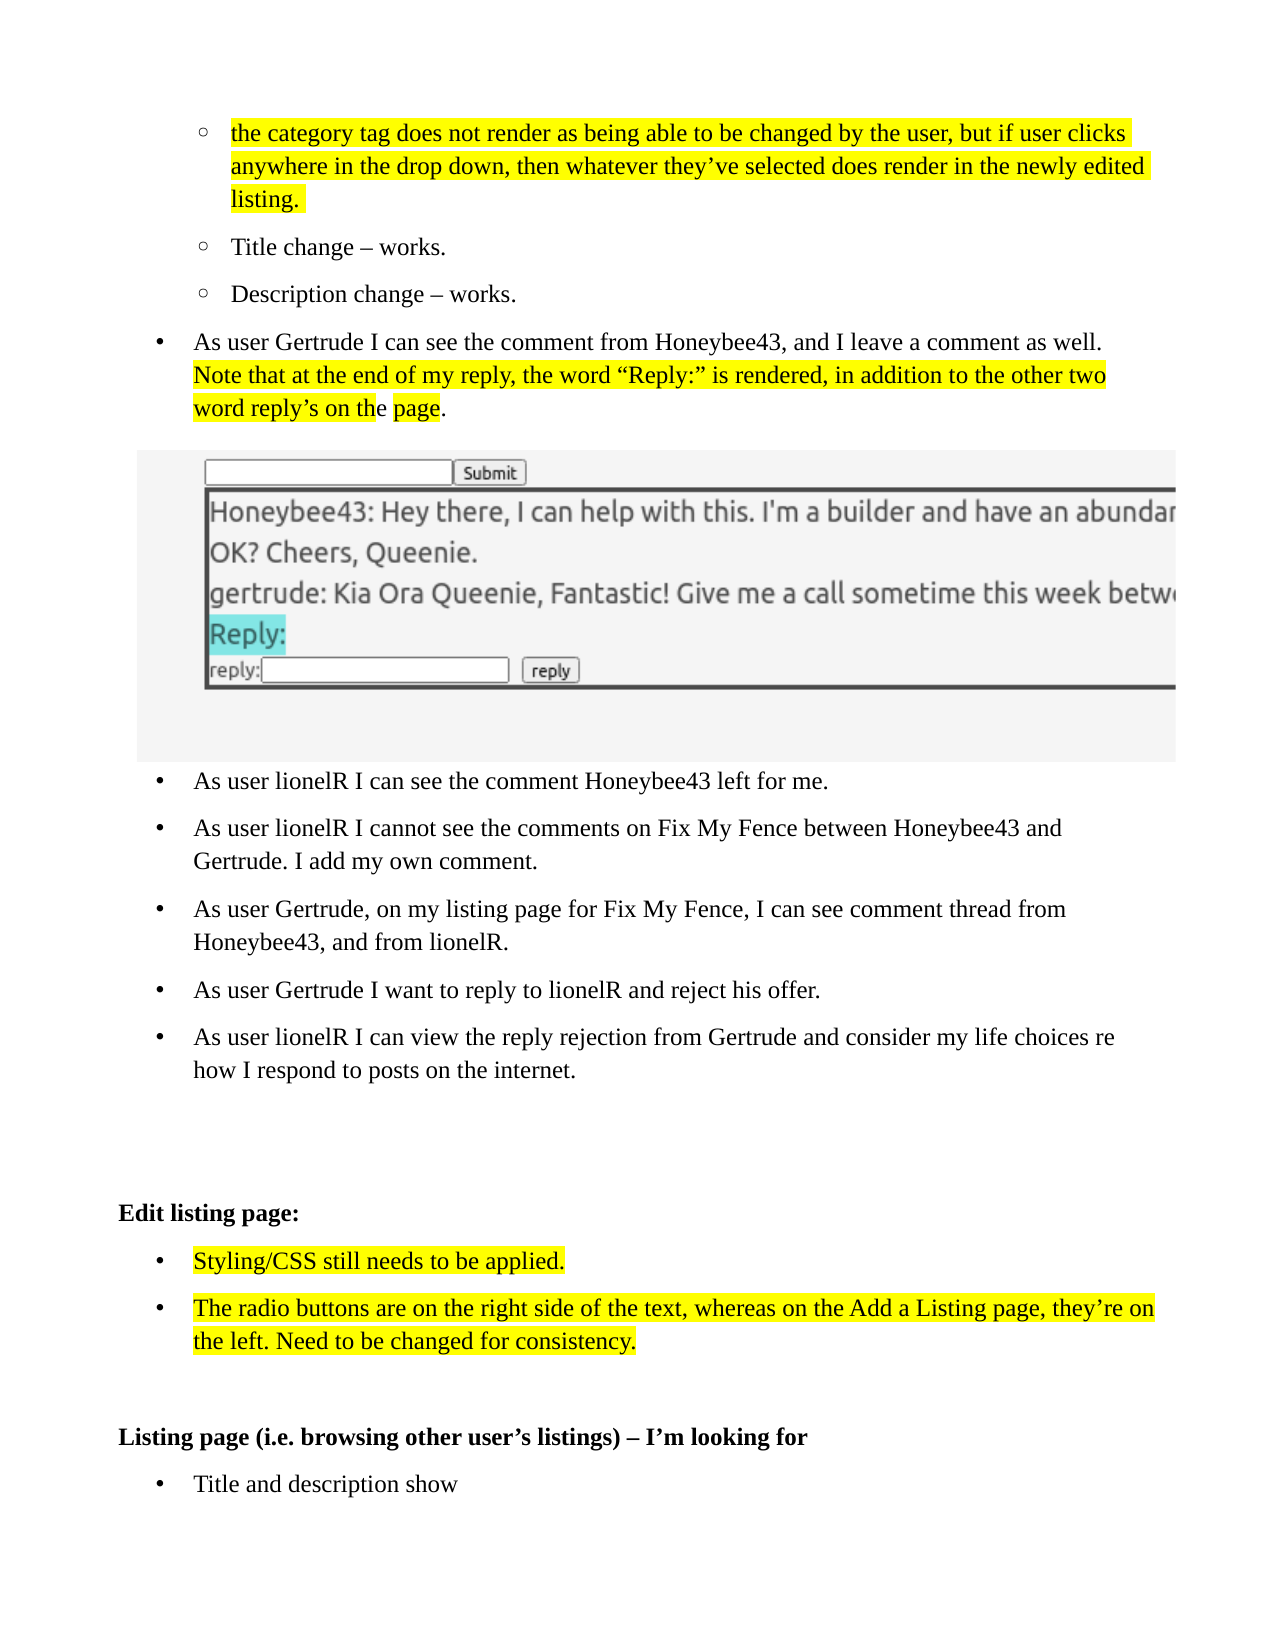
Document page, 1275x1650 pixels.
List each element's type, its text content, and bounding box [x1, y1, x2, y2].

list [156, 441, 1157, 450]
list As user Gertrude I want to reply to lionelR and reject his offer. [156, 975, 1157, 1003]
list Title and description show [156, 1469, 1157, 1498]
list As user lionelR I cannot see the comments on Fix My Fence between Honeybee43 and Gertrude. I add my own comment. [156, 813, 1157, 875]
picture [136, 450, 1176, 762]
list Styling/CSS still needs to be applied. [156, 1246, 1157, 1274]
list The radio buttons are on the right side of the text, whereas on the Add a Listing page, they’re on the left. Need to be changed for consistency. [156, 1293, 1157, 1355]
list As user Gertrude I can see the comment from Honeybee43, and I leave a comment as well. Note that at the end of my reply, the word “Reply:” is rendered, in addition to the other two word reply’s on the page. [156, 327, 1157, 422]
list Description change – works. [193, 279, 1157, 308]
text Listing page (i.e. browsing other user’s listings) – I’m looking for [118, 1422, 1157, 1450]
text Edit listing page: [118, 1198, 1157, 1227]
list As user lionelR I can view the reply rejection from Gertrude and consider my life choices re how I respond to posts on the internet. [156, 1022, 1157, 1084]
list As user Gertrude, on my listing page for Fix My Fence, I can see comment thread from Honeybee43, and from lionelR. [156, 894, 1157, 956]
list Title change – works. [193, 232, 1157, 261]
list the category tag does not render as being able to be changed by the user, but if user clicks anywhere in the drop down, then whatever they’ve selected does render in the newly edited listing. [193, 118, 1157, 213]
list As user lionelR I can see the comment Honeybee43 left for me. [156, 762, 1157, 794]
